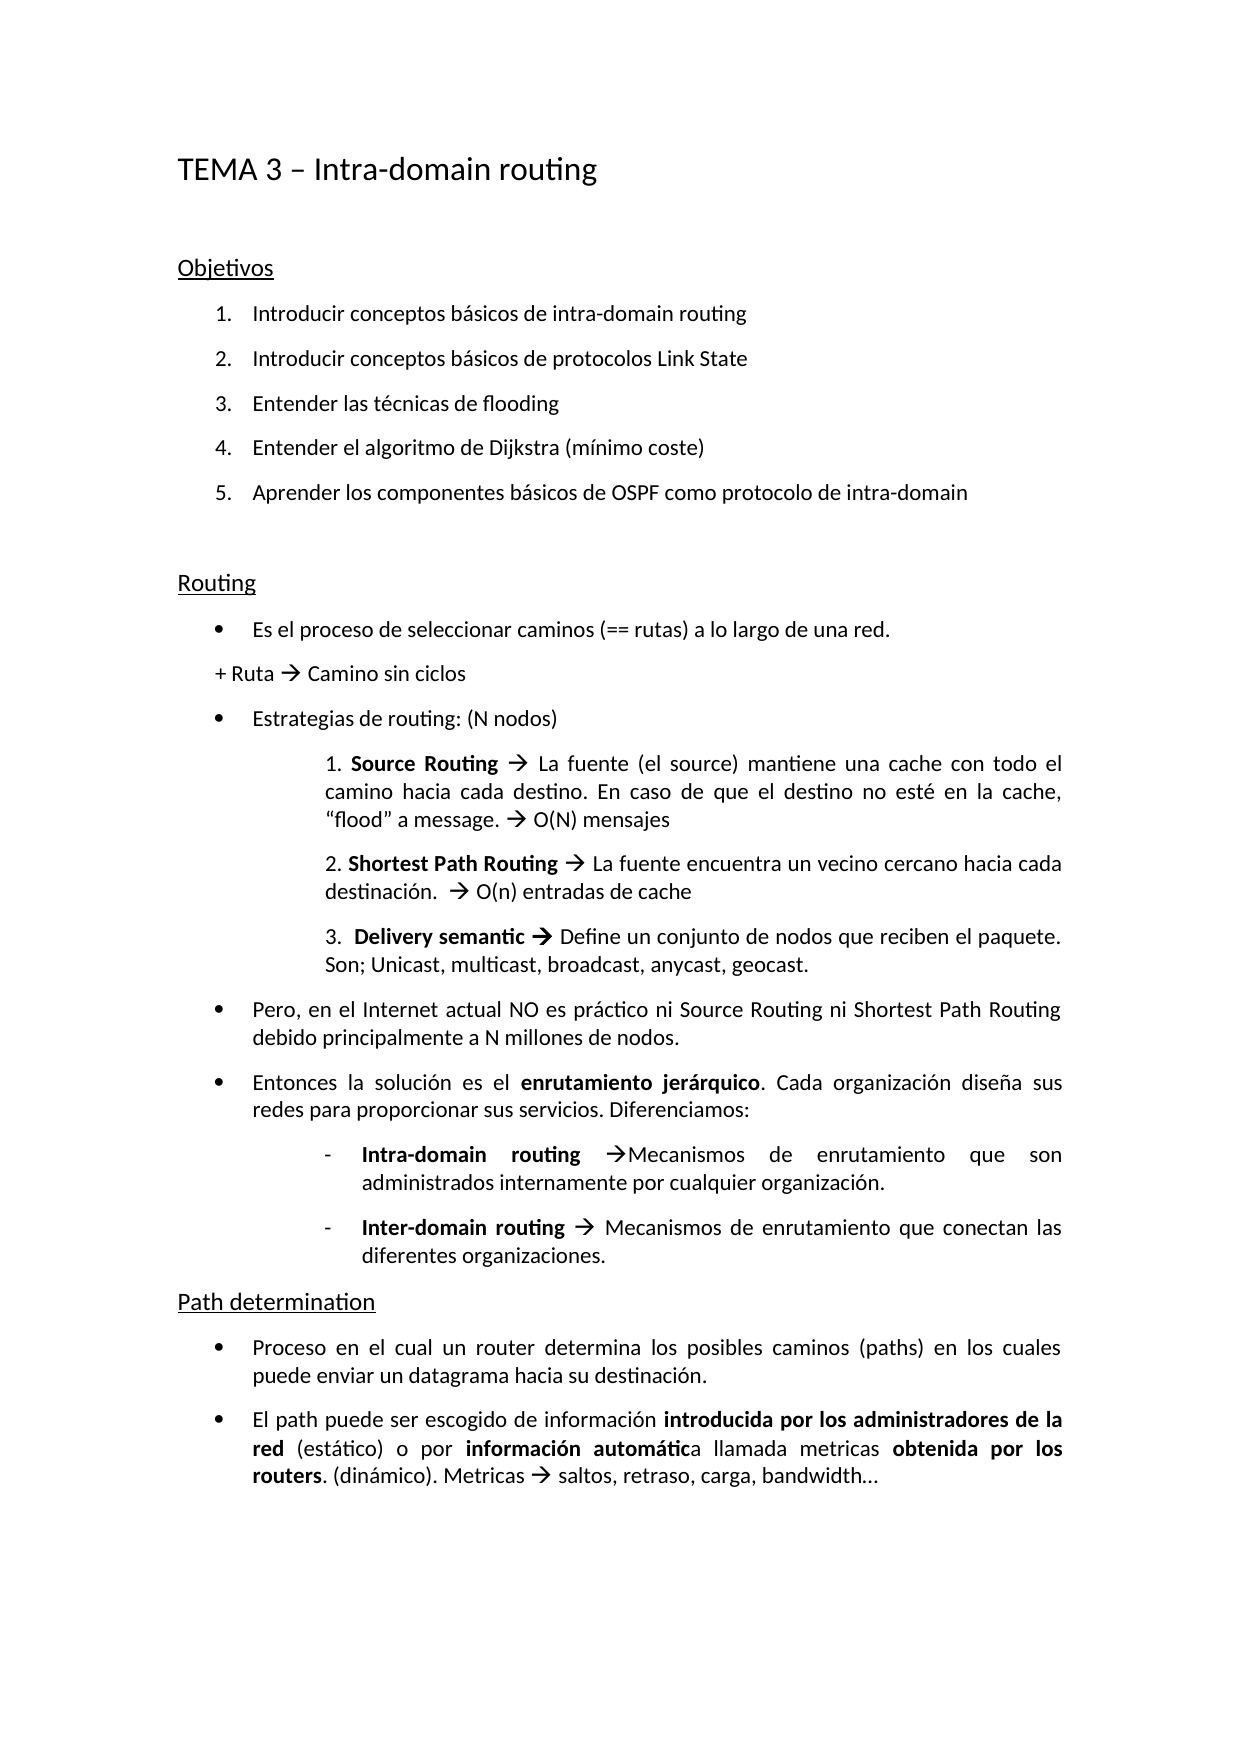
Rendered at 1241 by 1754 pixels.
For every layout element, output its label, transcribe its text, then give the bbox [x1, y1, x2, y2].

list + Ruta  Camino sin ciclos [177, 659, 1063, 687]
list Intra-domain routing Mecanismos de enrutamiento que son administrados internamente por cualquier organización. [324, 1140, 1063, 1196]
list Path determination [177, 1286, 1063, 1316]
list Estrategias de routing: (N nodos) [215, 704, 1063, 732]
list Entonces la solución es el enrutamiento jerárquico. Cada organización diseña sus redes para proporcionar sus servicios. Diferenciamos: [215, 1068, 1063, 1124]
list Es el proceso de seleccionar caminos (== rutas) a lo largo de una red. [215, 615, 1063, 643]
list El path puede ser escogido de información introducida por los administradores de la red (estático) o por información automática llamada metricas obtenida por los routers. (dinámico). Metricas  saltos, retraso, carga, bandwidth… [215, 1406, 1063, 1490]
list Introducir conceptos básicos de intra-domain routing [215, 299, 1063, 327]
list Routing [177, 567, 1063, 598]
text Objetivos [177, 252, 1063, 283]
list Entender las técnicas de flooding [215, 389, 1063, 417]
list Proceso en el cual un router determina los posibles caminos (paths) en los cuales puede enviar un datagrama hacia su destinación. [215, 1333, 1063, 1389]
list Entender el algoritmo de Dijkstra (mínimo coste) [215, 433, 1063, 461]
list Aprender los componentes básicos de OSPF como protocolo de intra-domain [215, 478, 1063, 506]
list Pero, en el Internet actual NO es práctico ni Source Routing ni Shortest Path Routing debido principalmente a N millones de nodos. [215, 995, 1063, 1051]
list Inter-domain routing  Mecanismos de enrutamiento que conectan las diferentes organizaciones. [324, 1213, 1063, 1269]
list Introducir conceptos básicos de protocolos Link State [215, 344, 1063, 372]
text TEMA 3 – Intra-domain routing [177, 148, 1063, 188]
list 3. Delivery semantic  Define un conjunto de nodos que reciben el paquete. Son; Unicast, multicast, broadcast, anycast, geocast. [325, 922, 1063, 978]
list 2. Shortest Path Routing  La fuente encuentra un vecino cercano hacia cada destinación.  O(n) entradas de cache [325, 849, 1063, 906]
list 1. Source Routing  La fuente (el source) mantiene una cache con todo el camino hacia cada destino. En caso de que el destino no esté en la cache, “flood” a message.  O(N) mensajes [325, 749, 1063, 833]
